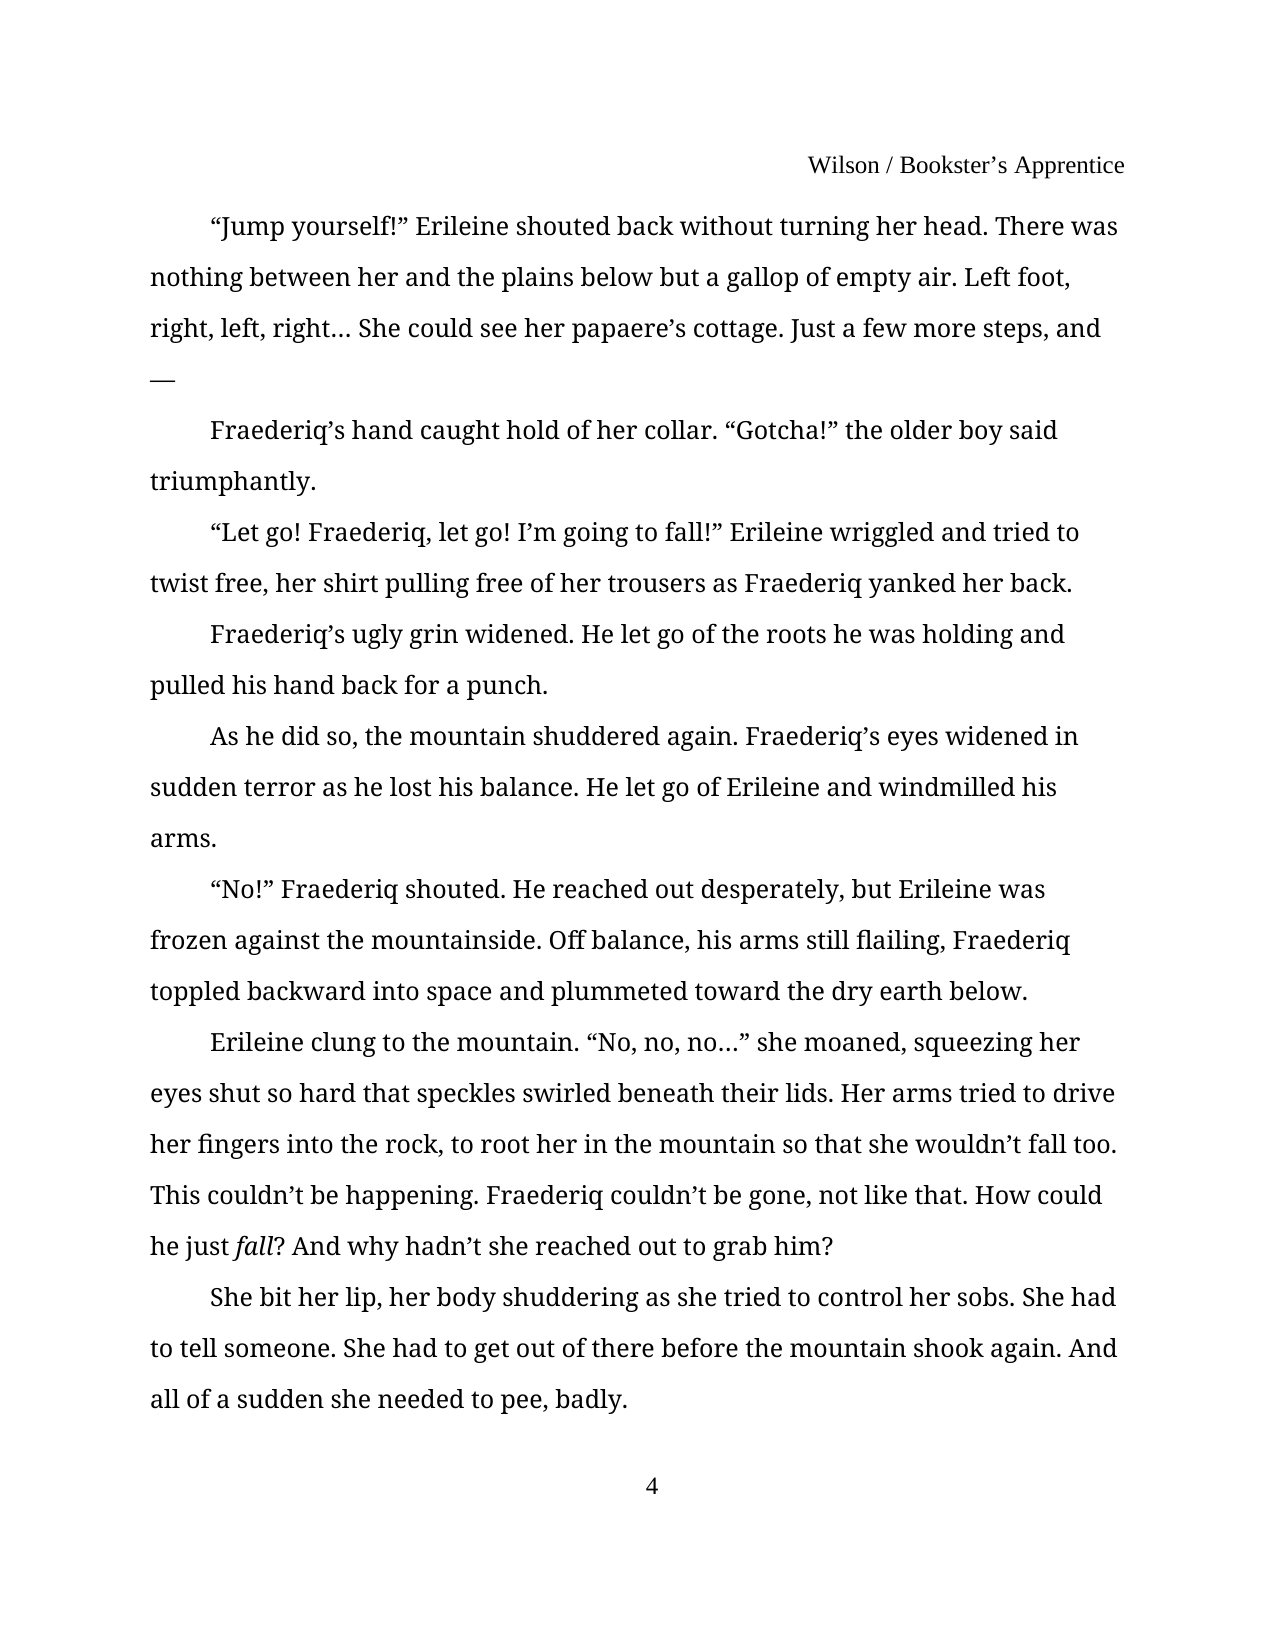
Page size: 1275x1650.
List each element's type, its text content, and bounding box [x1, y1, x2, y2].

text Fraederiq’s ugly grin widened. He let go of the roots he was holding and pulled his hand back for a punch. [150, 617, 1125, 702]
text “No!” Fraederiq shouted. He reached out desperately, but Erileine was frozen against the mountainside. Off balance, his arms still flailing, Fraederiq toppled backward into space and plummeted toward the dry earth below. [150, 872, 1125, 1008]
text “Let go! Fraederiq, let go! I’m going to fall!” Erileine wriggled and tried to twist free, her shirt pulling free of her trousers as Fraederiq yanked her back. [150, 514, 1125, 599]
text She bit her lip, her body shuddering as she tried to control her sobs. She had to tell someone. She had to get out of there before the mountain shook again. And all of a sudden she needed to pee, badly. [150, 1280, 1125, 1416]
text Erileine clung to the mountain. “No, no, no…” she moaned, squeezing her eyes shut so hard that speckles swirled beneath their lids. Her arms tried to drive her fingers into the rock, to root her in the mountain so that she wouldn’t fall too. This couldn’t be happening. Fraederiq couldn’t be gone, not like that. How could he just fall? And why hadn’t she reached out to grab him? [150, 1025, 1125, 1263]
text “Jump yourself!” Erileine shouted back without turning her head. There was nothing between her and the plains below but a gallop of empty air. Left foot, right, left, right… She could see her papaere’s cottage. Just a few more steps, and— [150, 208, 1125, 395]
text Fraederiq’s hand caught hold of her collar. “Gotcha!” the older boy said triumphantly. [150, 412, 1125, 497]
text As he did so, the mountain shuddered again. Fraederiq’s eyes widened in sudden terror as he lost his balance. He let go of Erileine and windmilled his arms. [150, 719, 1125, 855]
